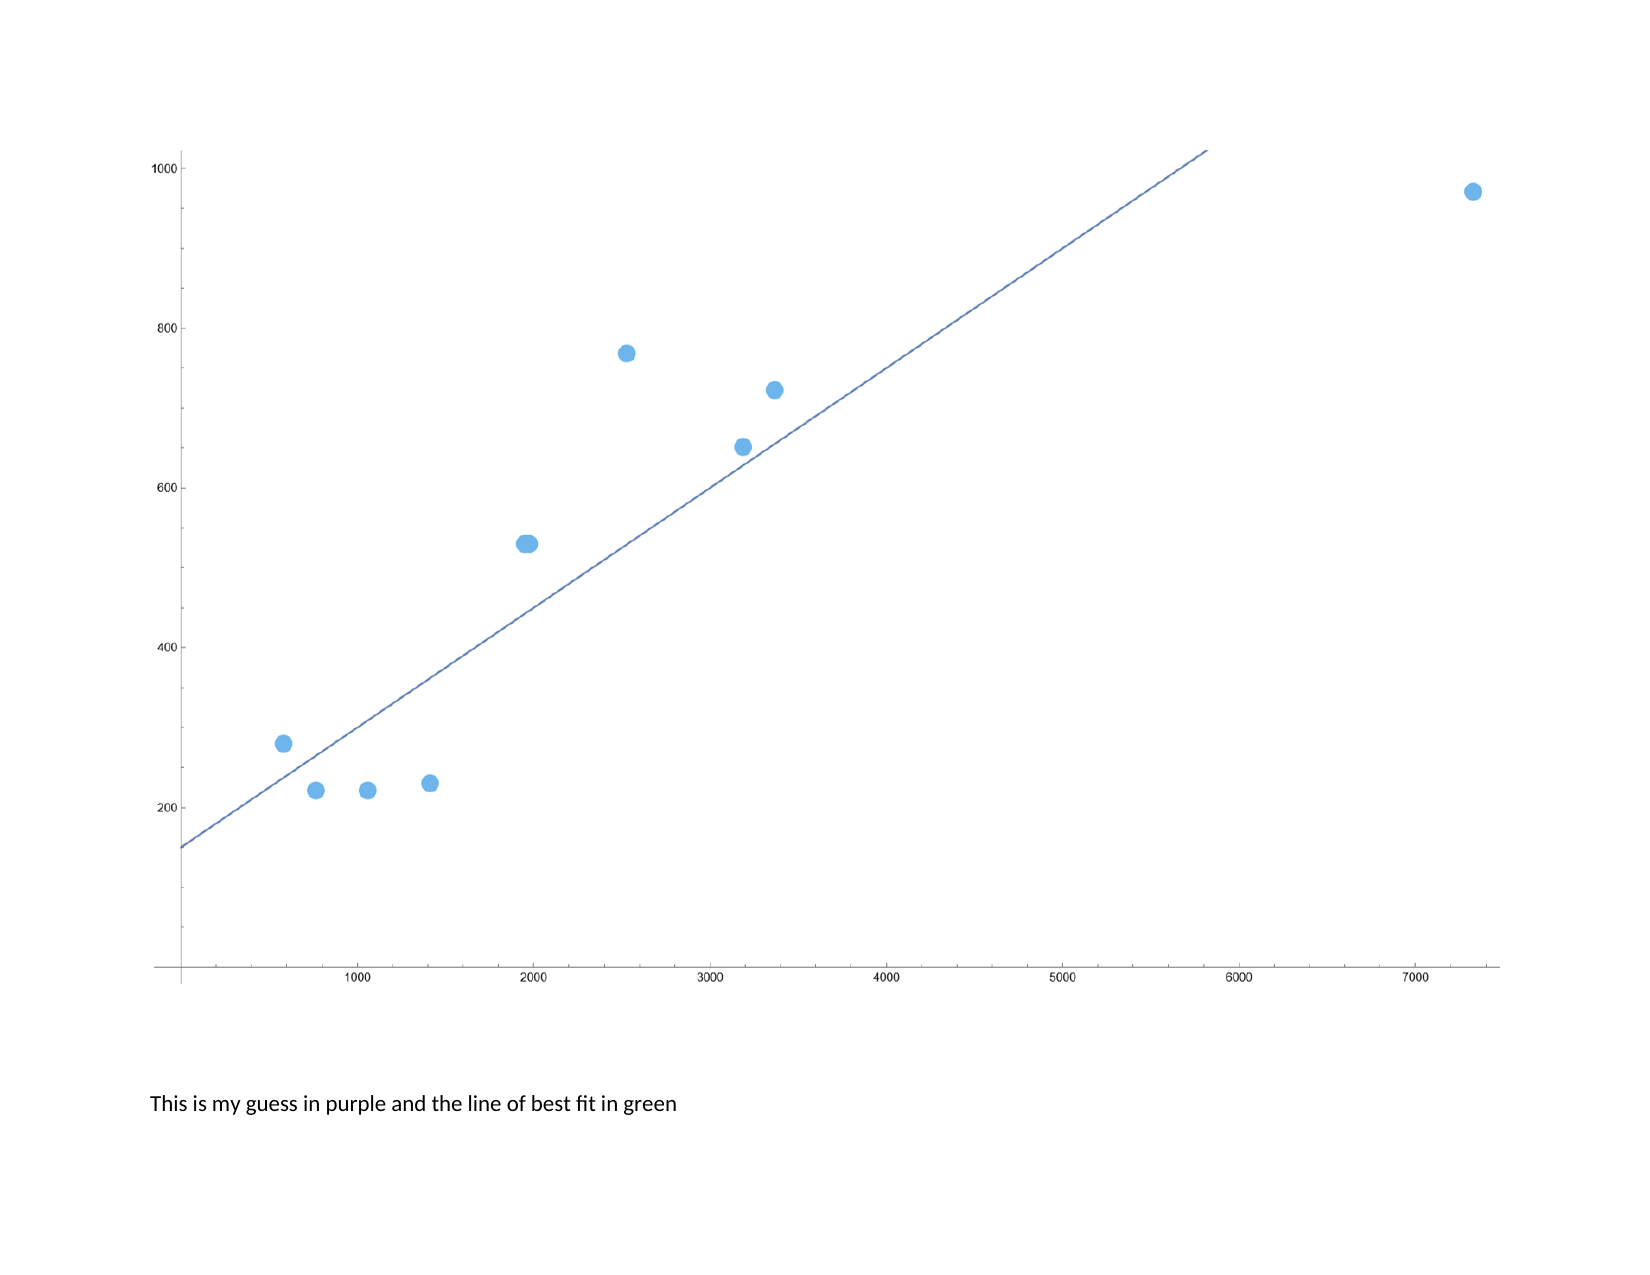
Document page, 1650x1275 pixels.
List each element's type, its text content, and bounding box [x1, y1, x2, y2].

picture [150, 150, 1500, 984]
text This is my guess in purple and the line of best fit in green [150, 1089, 1500, 1117]
